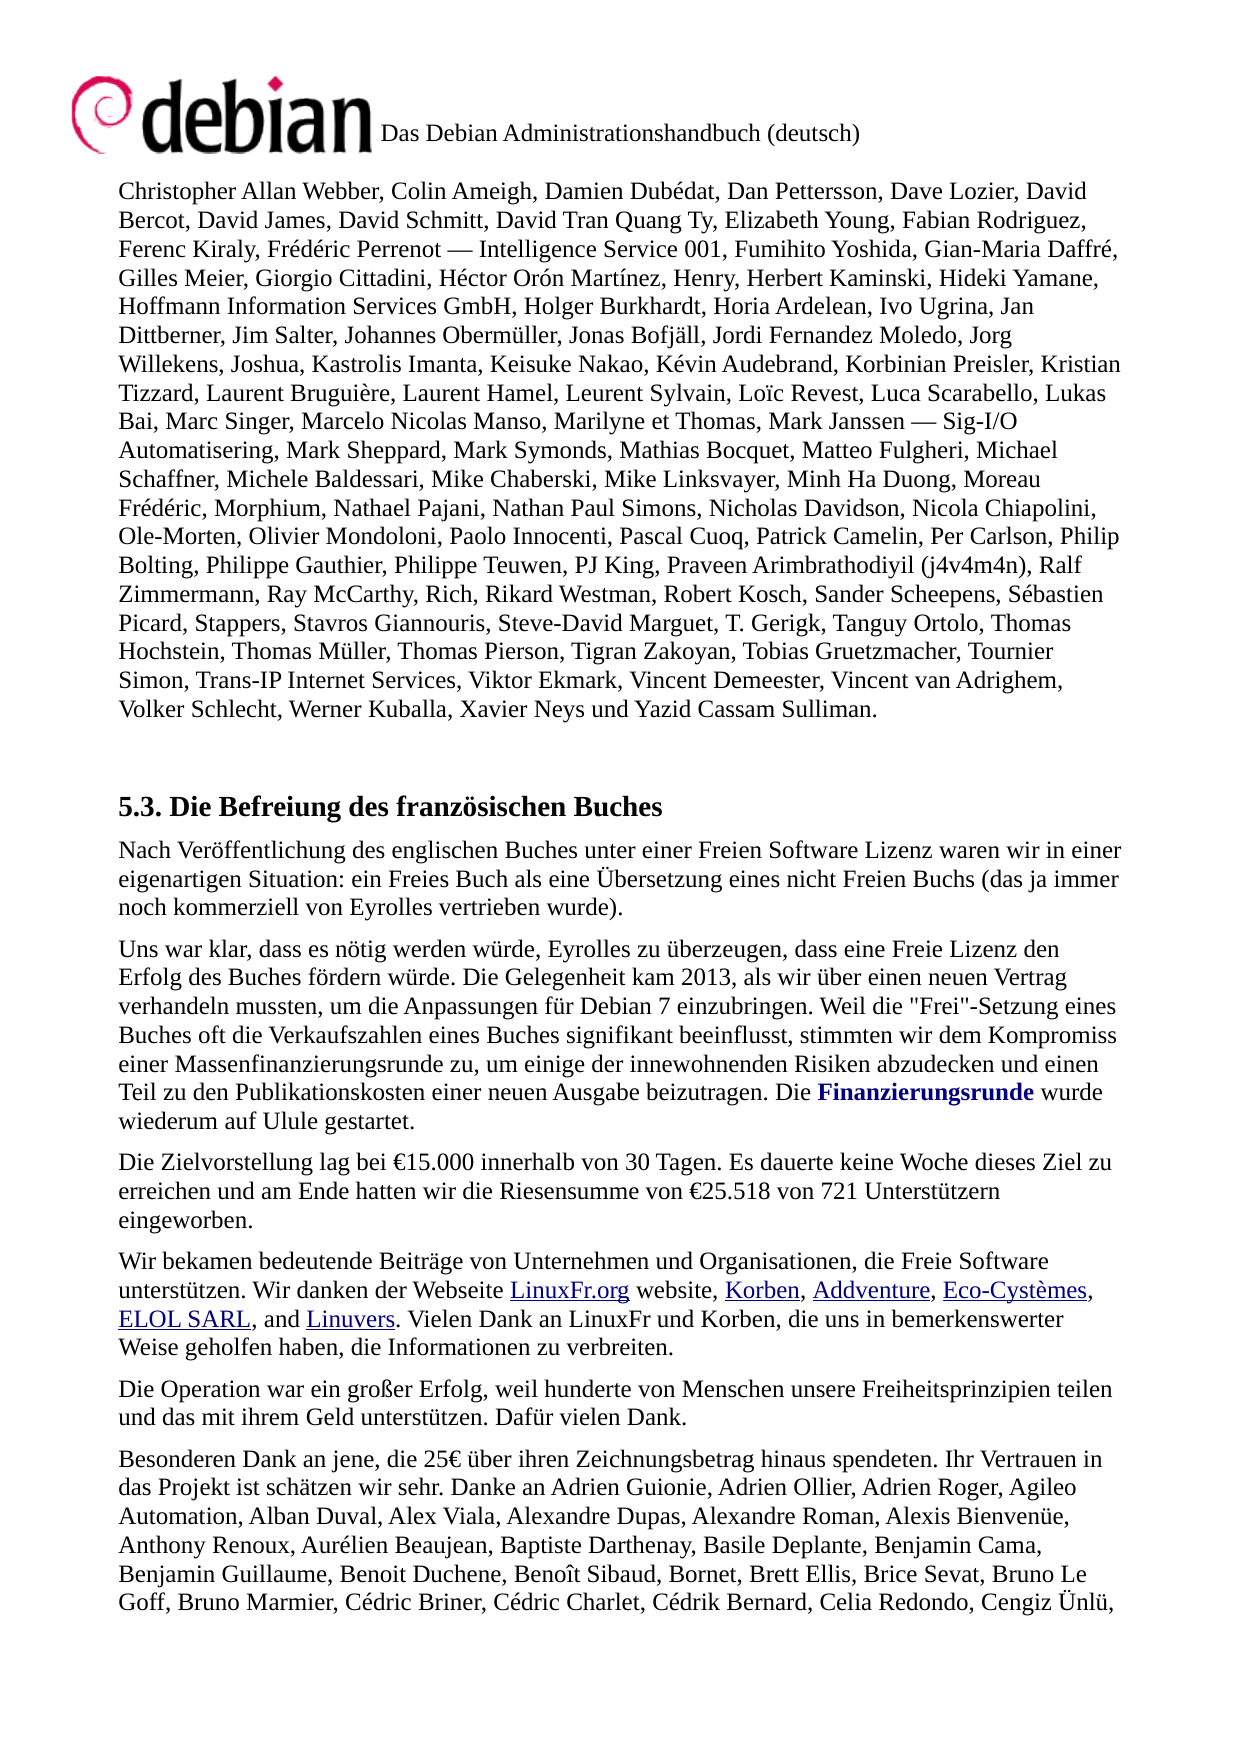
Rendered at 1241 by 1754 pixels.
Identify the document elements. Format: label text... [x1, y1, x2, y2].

text Wir bekamen bedeutende Beiträge von Unternehmen und Organisationen, die Freie Software unterstützen. Wir danken der Webseite LinuxFr.org website, Korben, Addventure, Eco-Cystèmes, ELOL SARL, and Linuvers. Vielen Dank an LinuxFr und Korben, die uns in bemerkenswerter Weise geholfen haben, die Informationen zu verbreiten. [118, 1246, 1122, 1361]
text Besonderen Dank an jene, die 25€ über ihren Zeichnungsbetrag hinaus spendeten. Ihr Vertrauen in das Projekt ist schätzen wir sehr. Danke an Adrien Guionie, Adrien Ollier, Adrien Roger, Agileo Automation, Alban Duval, Alex Viala, Alexandre Dupas, Alexandre Roman, Alexis Bienvenüe, Anthony Renoux, Aurélien Beaujean, Baptiste Darthenay, Basile Deplante, Benjamin Cama, Benjamin Guillaume, Benoit Duchene, Benoît Sibaud, Bornet, Brett Ellis, Brice Sevat, Bruno Le Goff, Bruno Marmier, Cédric Briner, Cédric Charlet, Cédrik Bernard, Celia Redondo, Cengiz Ünlü, [118, 1444, 1122, 1616]
text Die Zielvorstellung lag bei €15.000 innerhalb von 30 Tagen. Es dauerte keine Woche dieses Ziel zu erreichen und am Ende hatten wir die Riesensumme von €25.518 von 721 Unterstützern eingeworben. [118, 1147, 1122, 1234]
text Nach Veröffentlichung des englischen Buches unter einer Freien Software Lizenz waren wir in einer eigenartigen Situation: ein Freies Buch als eine Übersetzung eines nicht Freien Buchs (das ja immer noch kommerziell von Eyrolles vertrieben wurde). [118, 835, 1122, 921]
text Christopher Allan Webber, Colin Ameigh, Damien Dubédat, Dan Pettersson, Dave Lozier, David Bercot, David James, David Schmitt, David Tran Quang Ty, Elizabeth Young, Fabian Rodriguez, Ferenc Kiraly, Frédéric Perrenot — Intelligence Service 001, Fumihito Yoshida, Gian-Maria Daffré, Gilles Meier, Giorgio Cittadini, Héctor Orón Martínez, Henry, Herbert Kaminski, Hideki Yamane, Hoffmann Information Services GmbH, Holger Burkhardt, Horia Ardelean, Ivo Ugrina, Jan Dittberner, Jim Salter, Johannes Obermüller, Jonas Bofjäll, Jordi Fernandez Moledo, Jorg Willekens, Joshua, Kastrolis Imanta, Keisuke Nakao, Kévin Audebrand, Korbinian Preisler, Kristian Tizzard, Laurent Bruguière, Laurent Hamel, Leurent Sylvain, Loïc Revest, Luca Scarabello, Lukas Bai, Marc Singer, Marcelo Nicolas Manso, Marilyne et Thomas, Mark Janssen — Sig-I/O Automatisering, Mark Sheppard, Mark Symonds, Mathias Bocquet, Matteo Fulgheri, Michael Schaffner, Michele Baldessari, Mike Chaberski, Mike Linksvayer, Minh Ha Duong, Moreau Frédéric, Morphium, Nathael Pajani, Nathan Paul Simons, Nicholas Davidson, Nicola Chiapolini, Ole-Morten, Olivier Mondoloni, Paolo Innocenti, Pascal Cuoq, Patrick Camelin, Per Carlson, Philip Bolting, Philippe Gauthier, Philippe Teuwen, PJ King, Praveen Arimbrathodiyil (j4v4m4n), Ralf Zimmermann, Ray McCarthy, Rich, Rikard Westman, Robert Kosch, Sander Scheepens, Sébastien Picard, Stappers, Stavros Giannouris, Steve-David Marguet, T. Gerigk, Tanguy Ortolo, Thomas Hochstein, Thomas Müller, Thomas Pierson, Tigran Zakoyan, Tobias Gruetzmacher, Tournier Simon, Trans-IP Internet Services, Viktor Ekmark, Vincent Demeester, Vincent van Adrighem, Volker Schlecht, Werner Kuballa, Xavier Neys und Yazid Cassam Sulliman. [118, 176, 1122, 723]
subtitle 5.3. Die Befreiung des französischen Buches [118, 789, 1122, 822]
text Die Operation war ein großer Erfolg, weil hunderte von Menschen unsere Freiheitsprinzipien teilen und das mit ihrem Geld unterstützen. Dafür vielen Dank. [118, 1374, 1122, 1431]
text Uns war klar, dass es nötig werden würde, Eyrolles zu überzeugen, dass eine Freie Lizenz den Erfolg des Buches fördern würde. Die Gelegenheit kam 2013, als wir über einen neuen Vertrag verhandeln mussten, um die Anpassungen für Debian 7 einzubringen. Weil die "Frei"-Setzung eines Buches oft die Verkaufszahlen eines Buches signifikant beeinflusst, stimmten wir dem Kompromiss einer Massenfinanzierungsrunde zu, um einige der innewohnenden Risiken abzudecken und einen Teil zu den Publikationskosten einer neuen Ausgabe beizutragen. Die Finanzierungsrunde wurde wiederum auf Ulule gestartet. [118, 934, 1122, 1135]
picture [71, 76, 372, 154]
